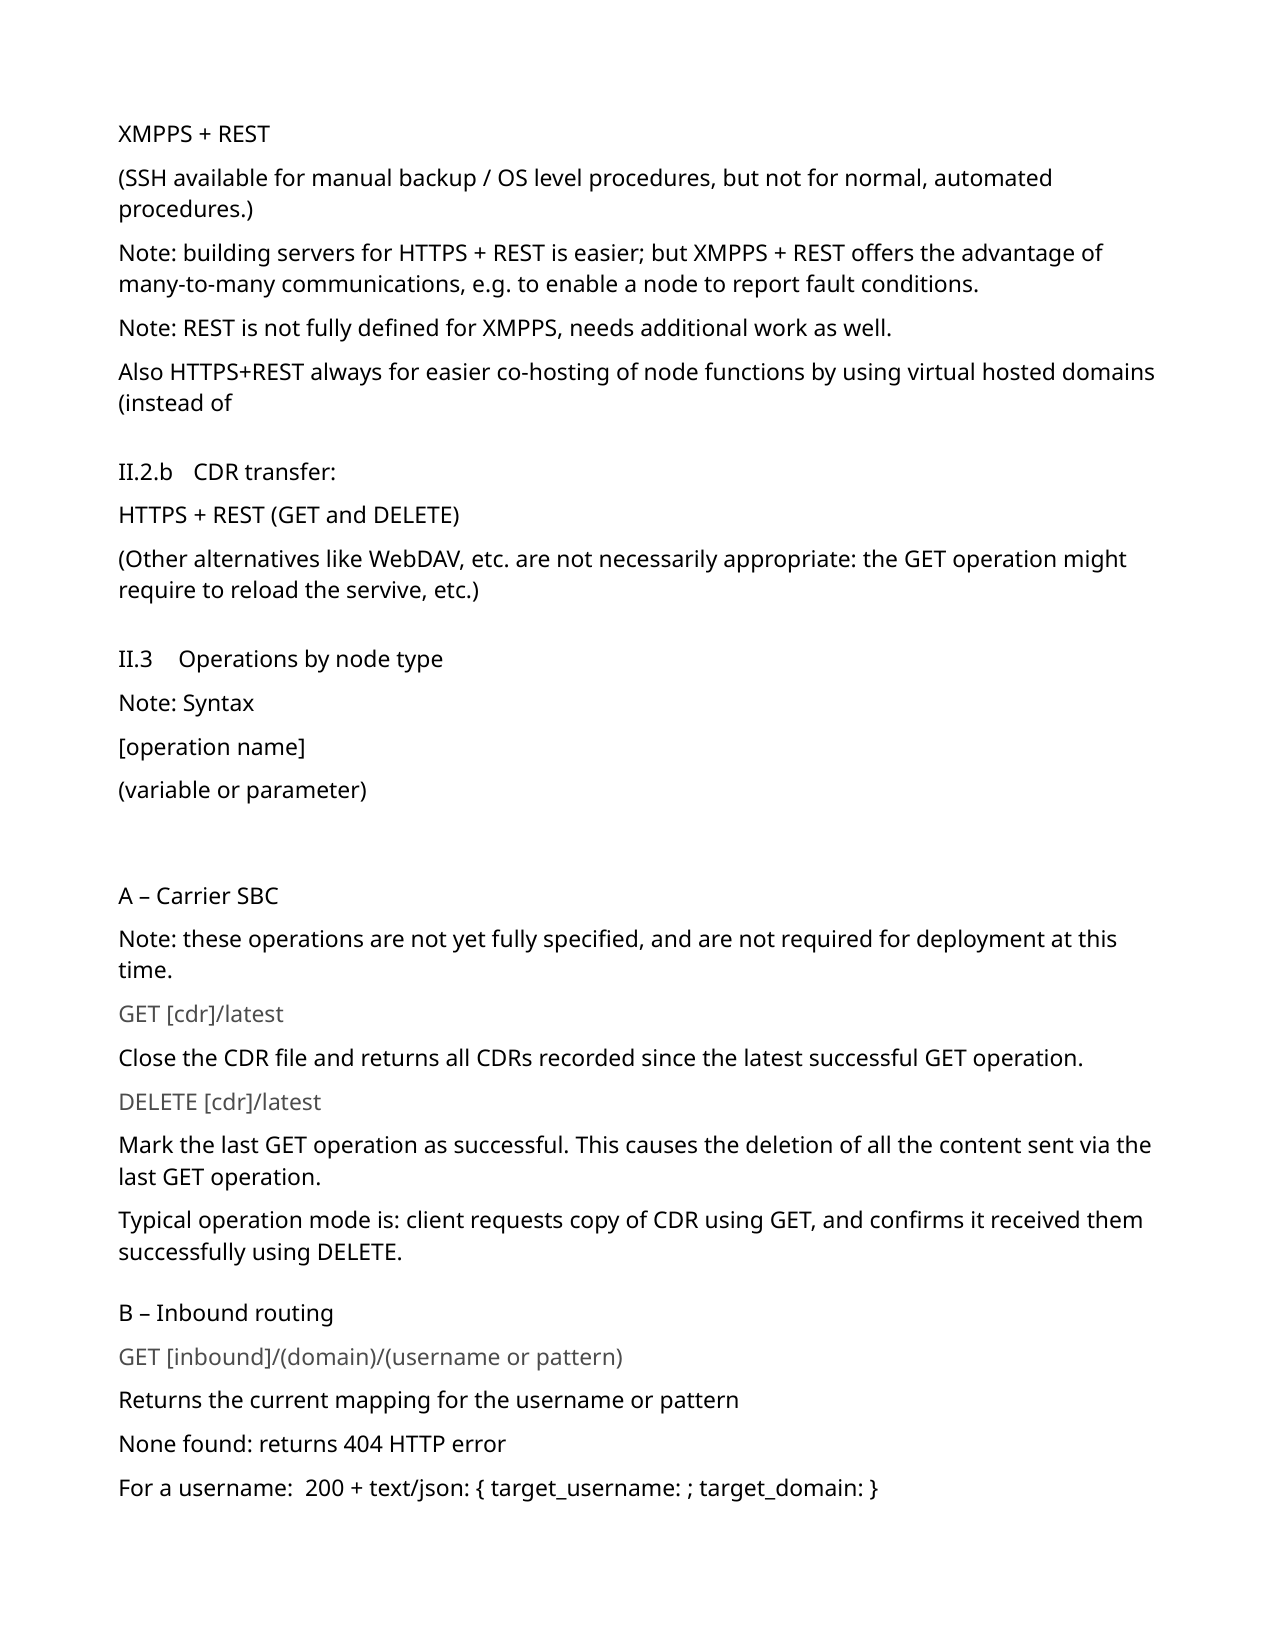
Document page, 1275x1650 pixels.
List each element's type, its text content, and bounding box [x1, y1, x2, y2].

subtitle B – Inbound routing [118, 1297, 1157, 1329]
text Close the CDR file and returns all CDRs recorded since the latest successful GET operation. [118, 1042, 1157, 1073]
text Note: REST is not fully defined for XMPPS, needs additional work as well. [118, 312, 1157, 343]
text Note: Syntax [118, 687, 1157, 718]
text HTTPS + REST (GET and DELETE) [118, 499, 1157, 531]
subtitle GET [inbound]/(domain)/(username or pattern) [118, 1341, 1157, 1372]
subtitle DELETE [cdr]/latest [118, 1086, 1157, 1117]
text XMPPS + REST [118, 118, 1157, 149]
text For a username: 200 + text/json: { target_username: ; target_domain: } [118, 1472, 1157, 1503]
text Also HTTPS+REST always for easier co-hosting of node functions by using virtual hosted domains (instead of [118, 356, 1157, 418]
text (Other alternatives like WebDAV, etc. are not necessarily appropriate: the GET operation might require to reload the servive, etc.) [118, 543, 1157, 606]
text Mark the last GET operation as successful. This causes the deletion of all the content sent via the last GET operation. [118, 1129, 1157, 1192]
subtitle GET [cdr]/latest [118, 998, 1157, 1029]
subtitle Operations by node type [118, 643, 1157, 674]
text (SSH available for manual backup / OS level procedures, but not for normal, automated procedures.) [118, 162, 1157, 224]
text Note: these operations are not yet fully specified, and are not required for deployment at this time. [118, 923, 1157, 986]
text (variable or parameter) [118, 774, 1157, 806]
text Typical operation mode is: client requests copy of CDR using GET, and confirms it received them successfully using DELETE. [118, 1204, 1157, 1267]
text None found: returns 404 HTTP error [118, 1428, 1157, 1459]
text Returns the current mapping for the username or pattern [118, 1384, 1157, 1416]
subtitle CDR transfer: [118, 456, 1157, 487]
text [operation name] [118, 731, 1157, 762]
text Note: building servers for HTTPS + REST is easier; but XMPPS + REST offers the advantage of many-to-many communications, e.g. to enable a node to report fault conditions. [118, 237, 1157, 299]
subtitle A – Carrier SBC [118, 880, 1157, 911]
